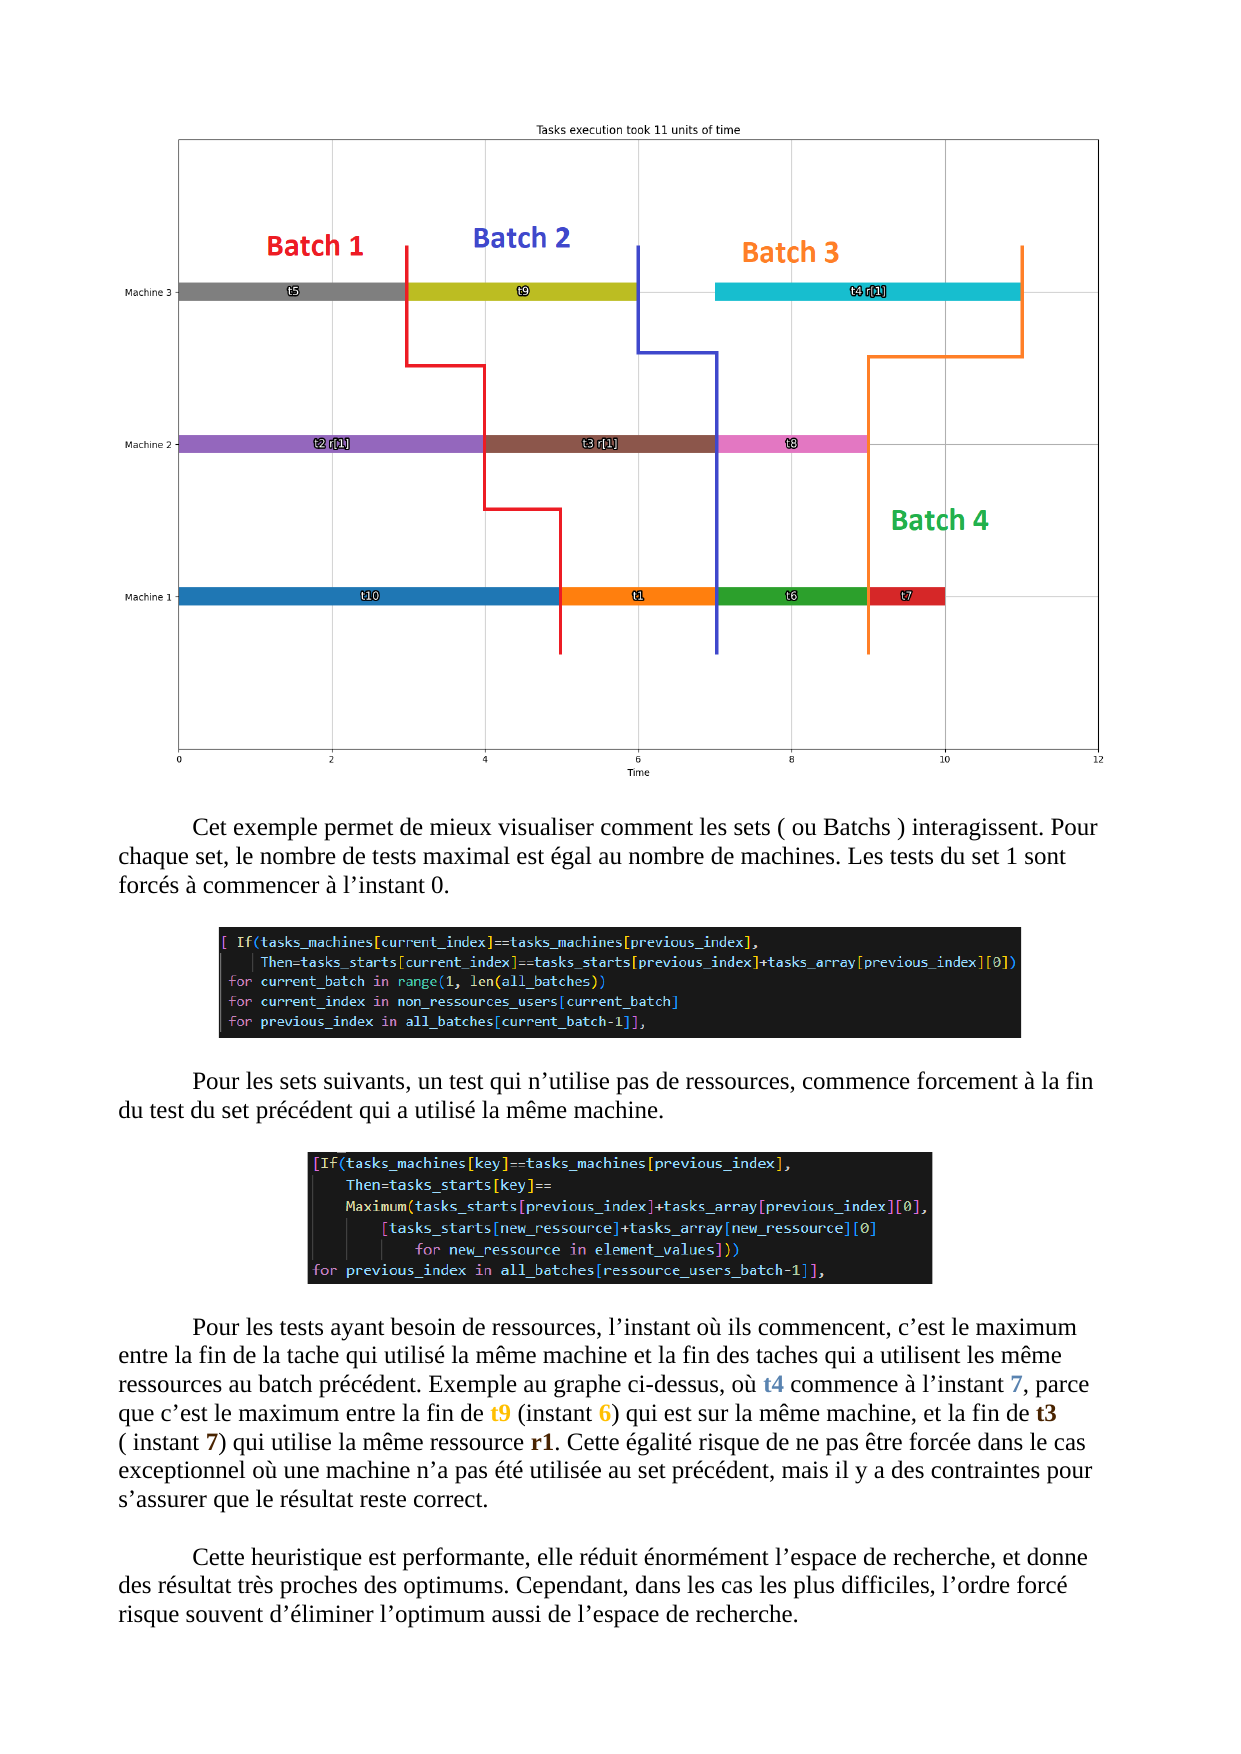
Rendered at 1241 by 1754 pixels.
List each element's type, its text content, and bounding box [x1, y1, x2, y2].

picture [307, 1152, 933, 1284]
text Cette heuristique est performante, elle réduit énormément l’espace de recherche, et donne des résultat très proches des optimums. Cependant, dans les cas les plus difficiles, l’ordre forcé risque souvent d’éliminer l’optimum aussi de l’espace de recherche. [118, 1542, 1122, 1628]
picture [118, 118, 1123, 784]
text Cet exemple permet de mieux visualiser comment les sets ( ou Batchs ) interagissent. Pour chaque set, le nombre de tests maximal est égal au nombre de machines. Les tests du set 1 sont forcés à commencer à l’instant 0. [118, 812, 1122, 898]
text Pour les sets suivants, un test qui n’utilise pas de ressources, commence forcement à la fin du test du set précédent qui a utilisé la même machine. [118, 1066, 1122, 1124]
picture [218, 927, 1022, 1038]
text Pour les tests ayant besoin de ressources, l’instant où ils commencent, c’est le maximum entre la fin de la tache qui utilisé la même machine et la fin des taches qui a utilisent les même ressources au batch précédent. Exemple au graphe ci-dessus, où t4 commence à l’instant 7, parce que c’est le maximum entre la fin de t9 (instant 6) qui est sur la même machine, et la fin de t3 ( instant 7) qui utilise la même ressource r1. Cette égalité risque de ne pas être forcée dans le cas exceptionnel où une machine n’a pas été utilisée au set précédent, mais il y a des contraintes pour s’assurer que le résultat reste correct. [118, 1312, 1122, 1513]
